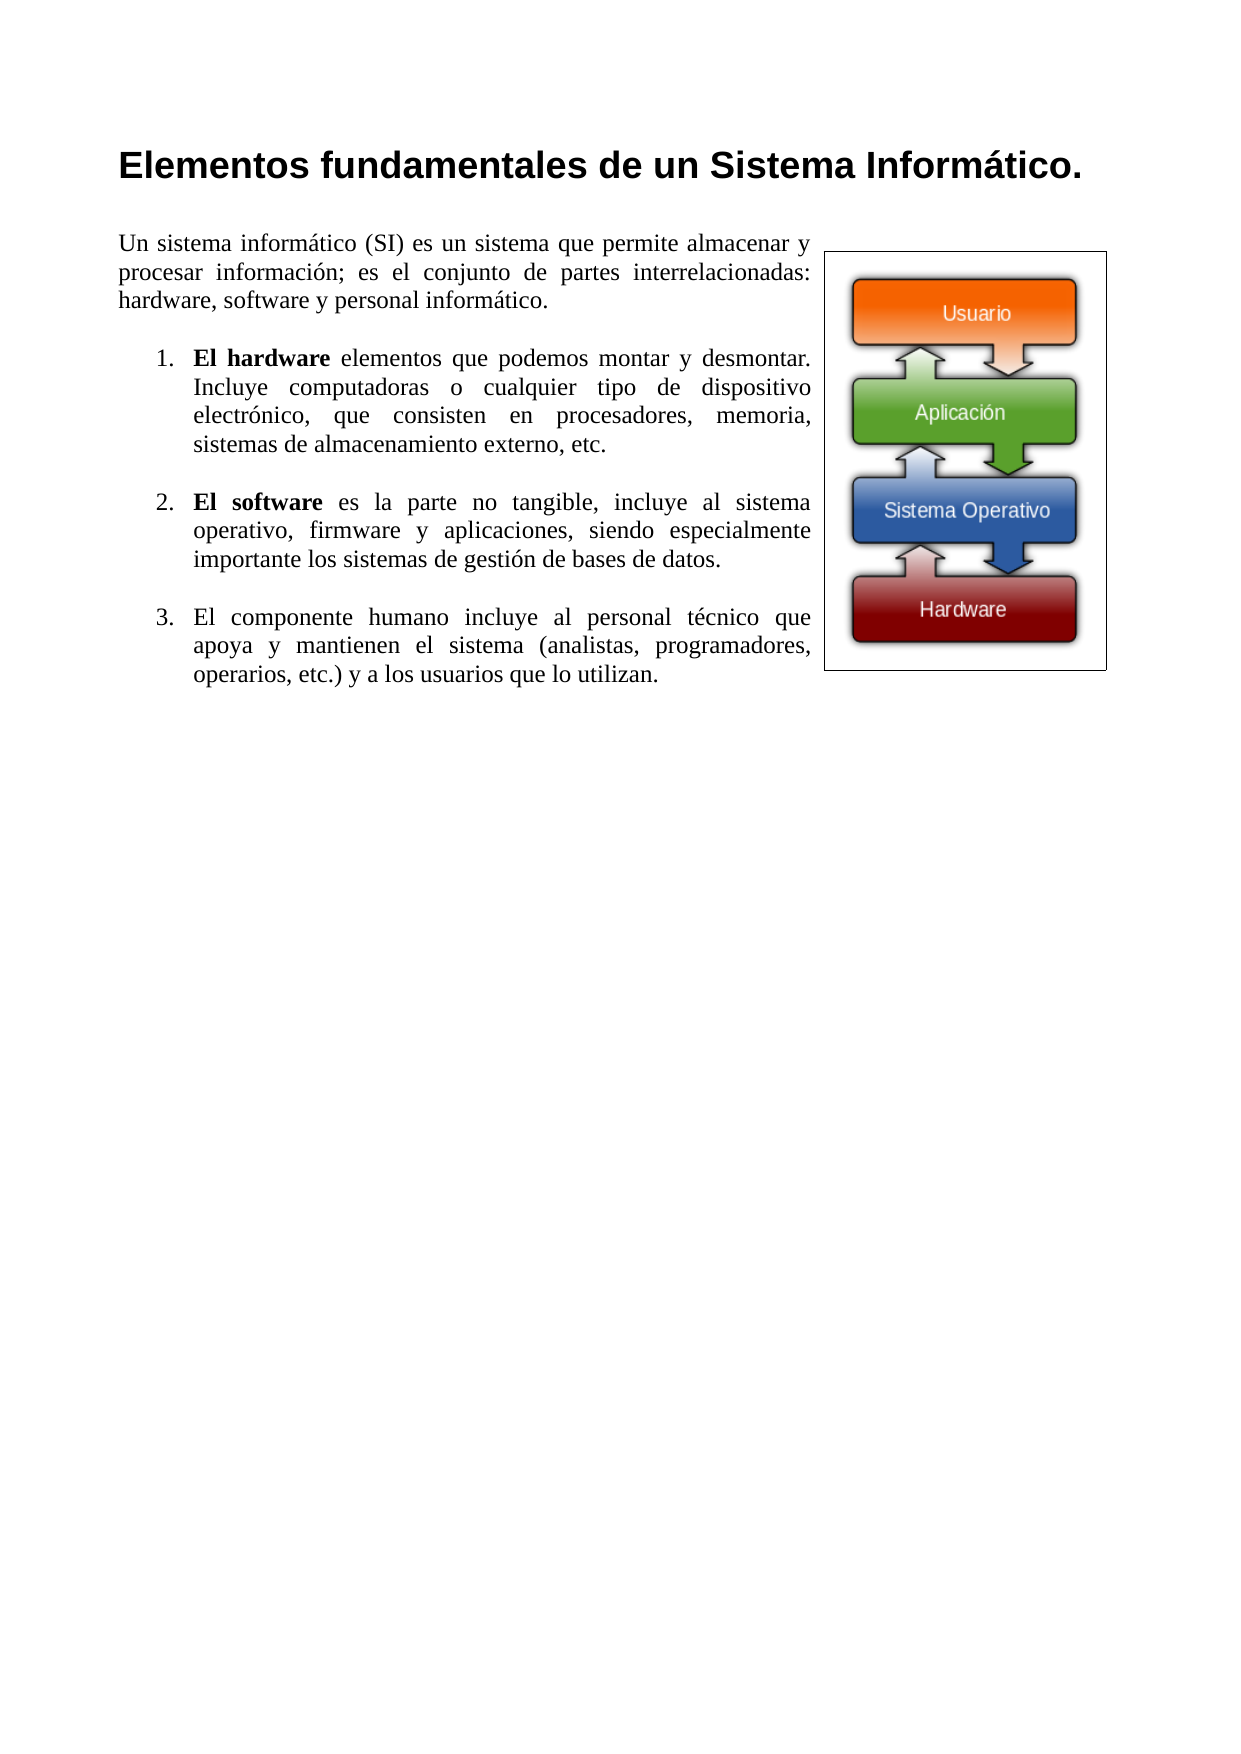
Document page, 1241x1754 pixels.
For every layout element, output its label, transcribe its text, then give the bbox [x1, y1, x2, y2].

list El componente humano incluye al personal técnico que apoya y mantienen el sistema (analistas, programadores, operarios, etc.) y a los usuarios que lo utilizan. [156, 602, 1122, 688]
list El software es la parte no tangible, incluye al sistema operativo, firmware y aplicaciones, siendo especialmente importante los sistemas de gestión de bases de datos. [156, 487, 823, 573]
picture [838, 266, 1091, 655]
text Un sistema informático (SI) es un sistema que permite almacenar y procesar información; es el conjunto de partes interrelacionadas: hardware, software y personal informático. [118, 228, 1122, 670]
list El hardware elementos que podemos montar y desmontar. Incluye computadoras o cualquier tipo de dispositivo electrónico, que consisten en procesadores, memoria, sistemas de almacenamiento externo, etc. [156, 343, 823, 458]
subtitle Elementos fundamentales de un Sistema Informático. [118, 143, 1122, 187]
